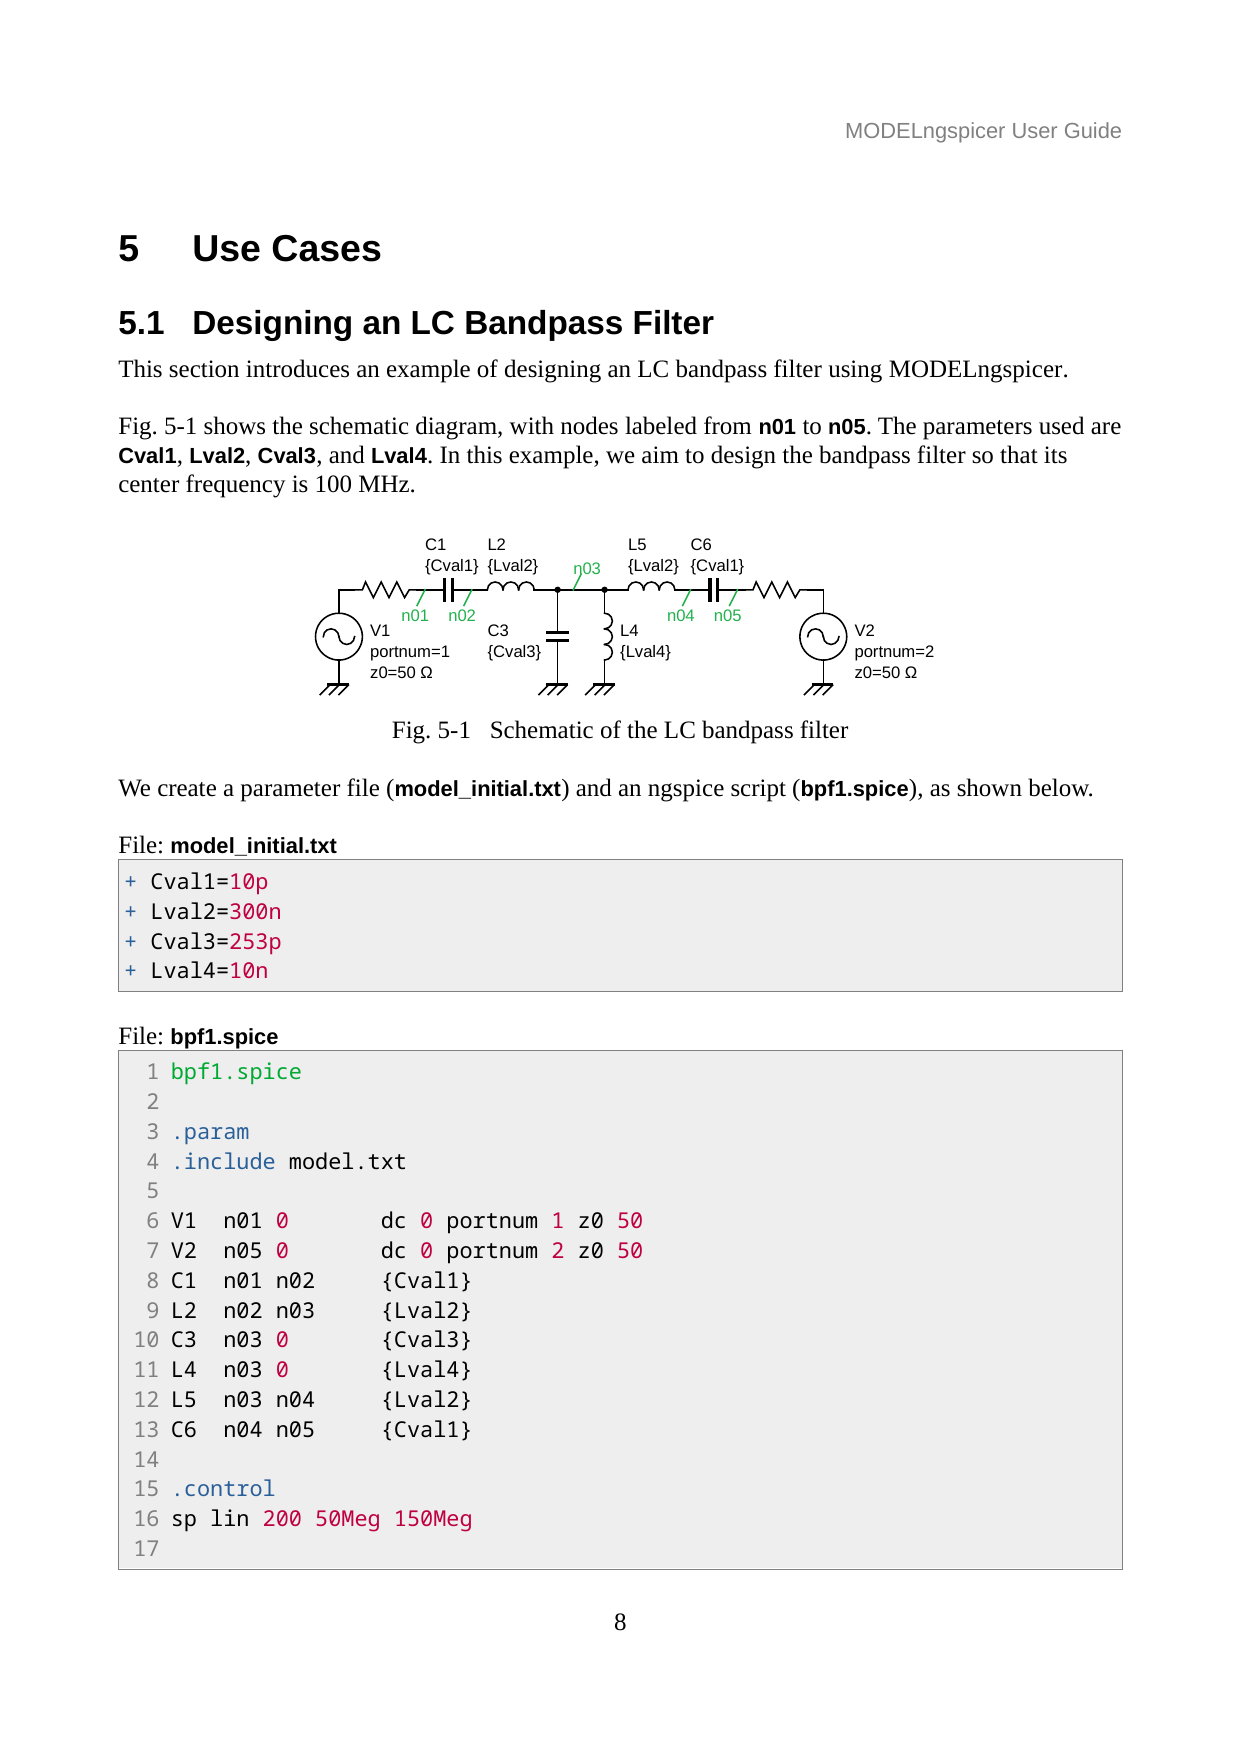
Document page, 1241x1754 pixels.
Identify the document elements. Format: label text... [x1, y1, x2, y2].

text Fig. 5-1 shows the schematic diagram, with nodes labeled from n01 to n05. The parameters used are Cval1, Lval2, Cval3, and Lval4. In this example, we aim to design the bandpass filter so that its center frequency is 100 MHz. [118, 411, 1122, 498]
text File: model_initial.txt [118, 831, 1122, 859]
text File: bpf1.spice [118, 1021, 1122, 1049]
table_header + Cval1=10p + Lval2=300n + Cval3=253p + Lval4=10n [119, 860, 1122, 991]
subtitle Use Cases [118, 227, 1122, 270]
subtitle Designing an LC Bandpass Filter [118, 303, 1122, 341]
text We create a parameter file (model_initial.txt) and an ngspice script (bpf1.spice), as shown below. [118, 773, 1122, 802]
text Fig. 5-1 Schematic of the LC bandpass filter [118, 526, 1122, 744]
text This section introduces an example of designing an LC bandpass filter using MODELngspicer. [118, 354, 1122, 383]
table_header 1 2 3 4 5 6 7 8 9 10 11 12 13 14 15 16 17 [119, 1051, 165, 1568]
table_header bpf1.spice .param .include model.txt V1 n01 0 dc 0 portnum 1 z0 50 V2 n05 0 dc 0 portnum 2 z0 50 C1 n01 n02 {Cval1} L2 n02 n03 {Lval2} C3 n03 0 {Cval3} L4 n03 0 {Lval4} L5 n03 n04 {Lval2} C6 n04 n05 {Cval1} .control sp lin 200 50Meg 150Meg [165, 1051, 1122, 1568]
